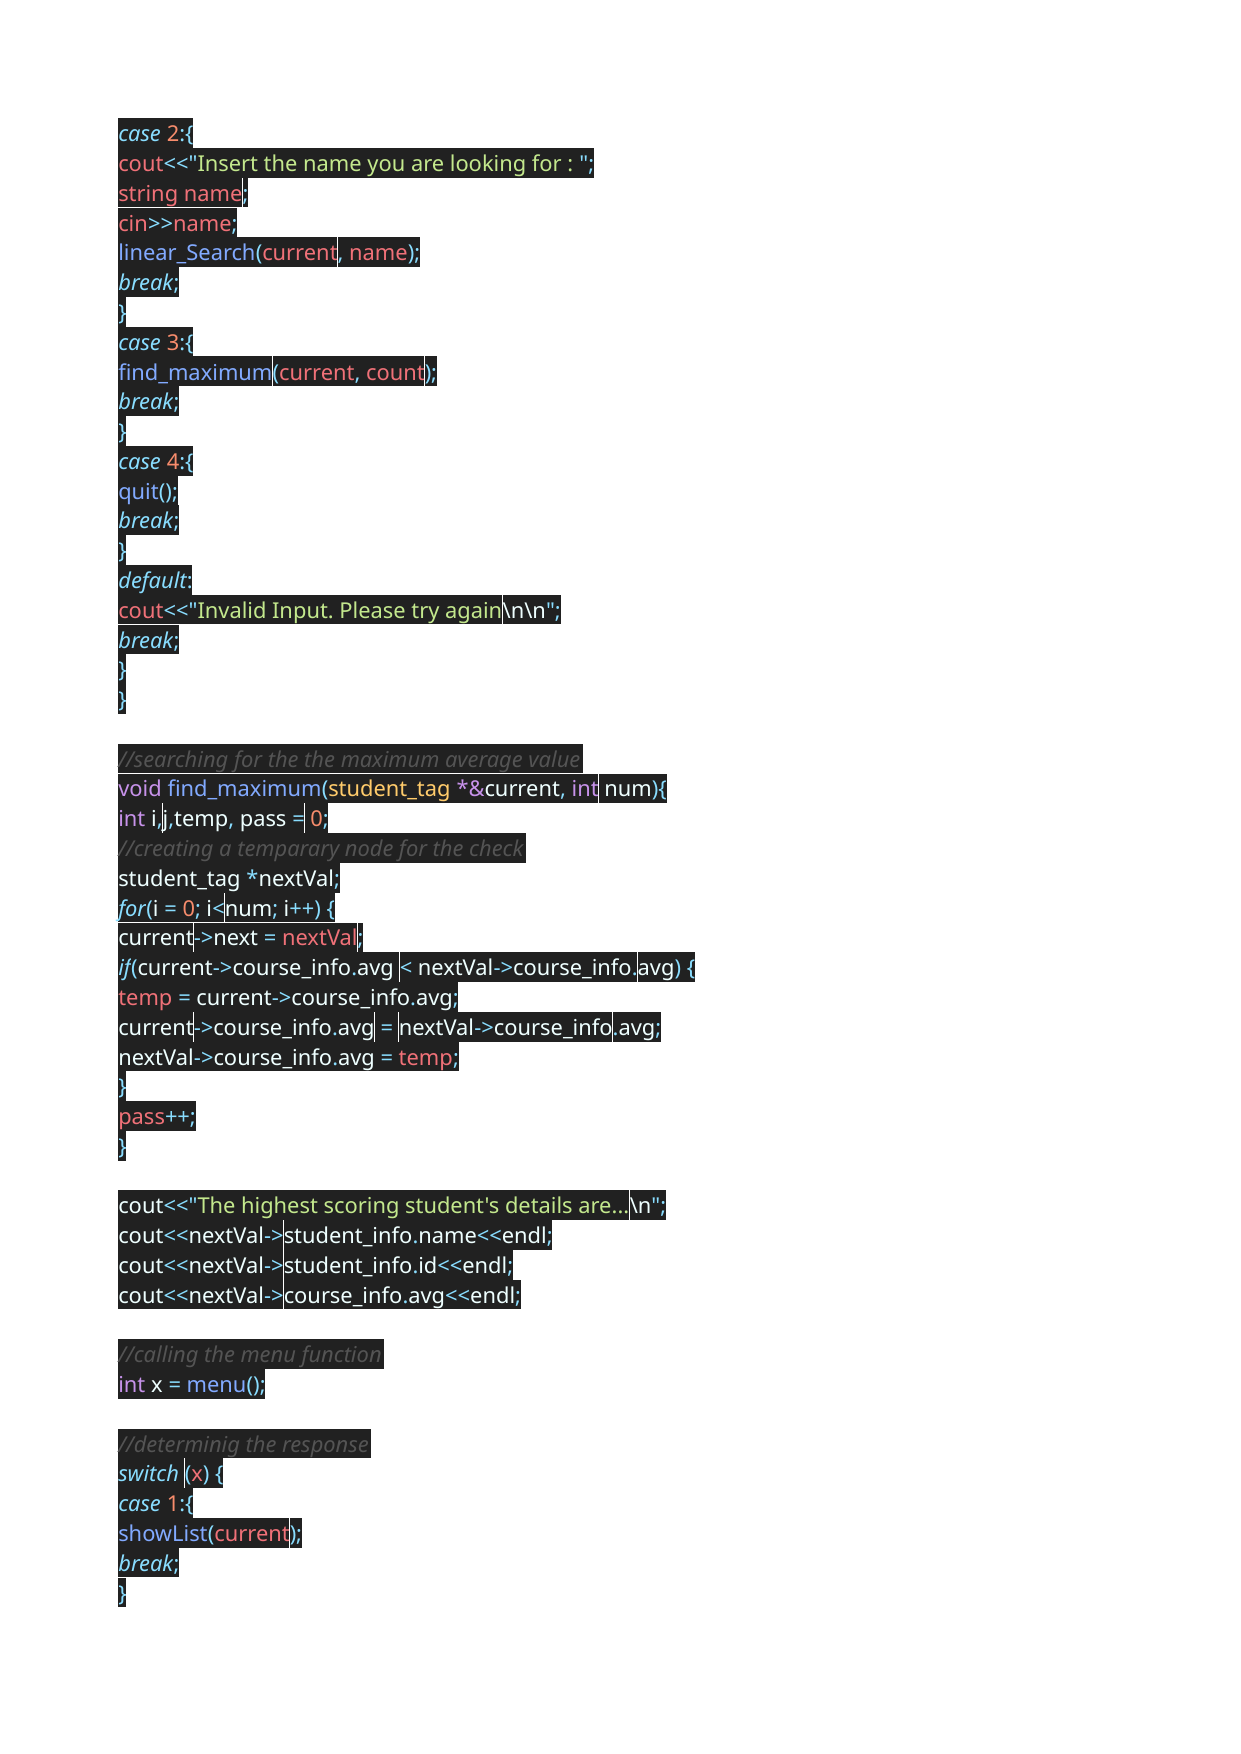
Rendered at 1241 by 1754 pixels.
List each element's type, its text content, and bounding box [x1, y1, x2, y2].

text cout<<"Insert the name you are looking for : "; [118, 148, 1122, 178]
text case 3:{ [118, 327, 1122, 356]
text int i,j,temp, pass = 0; [118, 803, 1122, 833]
text } [118, 1131, 1122, 1161]
text //calling the menu function [118, 1339, 1122, 1369]
text current->next = nextVal; [118, 922, 1122, 952]
text cout<<"The highest scoring student's details are...\n"; [118, 1190, 1122, 1220]
text default: [118, 565, 1122, 595]
text } [118, 1577, 1122, 1607]
text nextVal->course_info.avg = temp; [118, 1042, 1122, 1071]
text case 1:{ [118, 1488, 1122, 1518]
text showList(current); [118, 1518, 1122, 1548]
text //creating a temparary node for the check [118, 833, 1122, 863]
text } [118, 416, 1122, 446]
text } [118, 1071, 1122, 1101]
text break; [118, 1548, 1122, 1577]
text } [118, 654, 1122, 684]
text int x = menu(); [118, 1369, 1122, 1399]
text break; [118, 386, 1122, 416]
text find_maximum(current, count); [118, 356, 1122, 386]
text linear_Search(current, name); [118, 237, 1122, 267]
text case 4:{ [118, 446, 1122, 476]
text temp = current->course_info.avg; [118, 982, 1122, 1012]
text string name; [118, 178, 1122, 207]
text //determinig the response [118, 1428, 1122, 1458]
text case 2:{ [118, 118, 1122, 148]
text quit(); [118, 476, 1122, 505]
text pass++; [118, 1101, 1122, 1131]
text break; [118, 624, 1122, 654]
text } [118, 535, 1122, 565]
text break; [118, 267, 1122, 297]
text switch (x) { [118, 1458, 1122, 1488]
text for(i = 0; i<num; i++) { [118, 893, 1122, 922]
text //searching for the the maximum average value [118, 744, 1122, 773]
text } [118, 297, 1122, 327]
text break; [118, 505, 1122, 535]
text cout<<nextVal->student_info.name<<endl; [118, 1220, 1122, 1250]
text student_tag *nextVal; [118, 863, 1122, 893]
text if(current->course_info.avg < nextVal->course_info.avg) { [118, 952, 1122, 982]
text cout<<nextVal->student_info.id<<endl; [118, 1250, 1122, 1280]
text void find_maximum(student_tag *&current, int num){ [118, 773, 1122, 803]
text current->course_info.avg = nextVal->course_info.avg; [118, 1012, 1122, 1042]
text cout<<nextVal->course_info.avg<<endl; [118, 1280, 1122, 1309]
text cin>>name; [118, 207, 1122, 237]
text } [118, 684, 1122, 714]
text cout<<"Invalid Input. Please try again\n\n"; [118, 595, 1122, 624]
